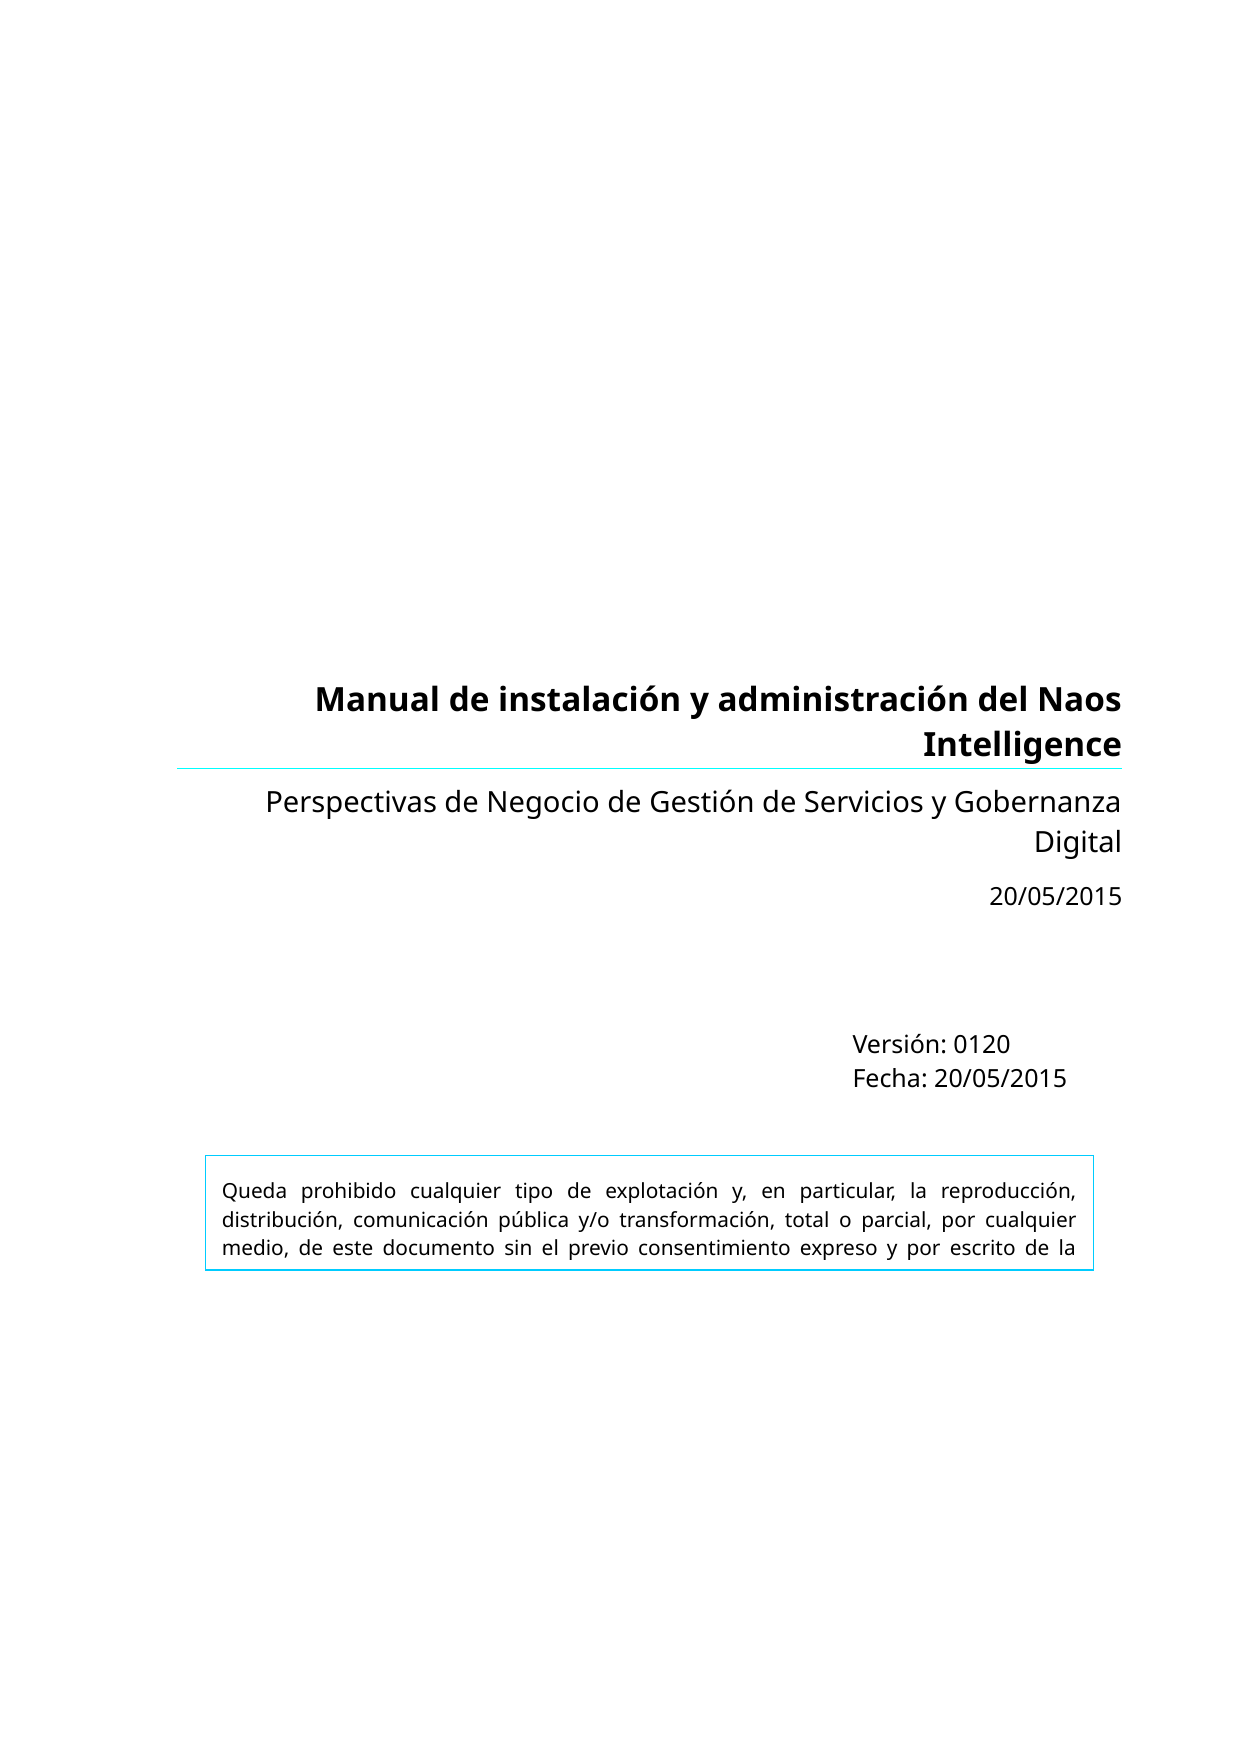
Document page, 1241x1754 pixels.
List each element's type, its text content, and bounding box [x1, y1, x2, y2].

text Versión: 0120 [177, 1027, 1122, 1061]
text Fecha: 20/05/2015 [177, 1061, 1122, 1095]
text Manual de instalación y administración del Naos Intelligence [177, 675, 1122, 768]
text Queda prohibido cualquier tipo de explotación y, en particular, la reproducción, distribución, comunicación pública y/o transformación, total o parcial, por cualquier medio, de este documento sin el previo consentimiento expreso y por escrito de la Junta de Andalucía. [222, 1176, 1077, 1261]
text 20/05/2015 [177, 879, 1122, 913]
text Perspectivas de Negocio de Gestión de Servicios y Gobernanza Digital [177, 782, 1122, 861]
